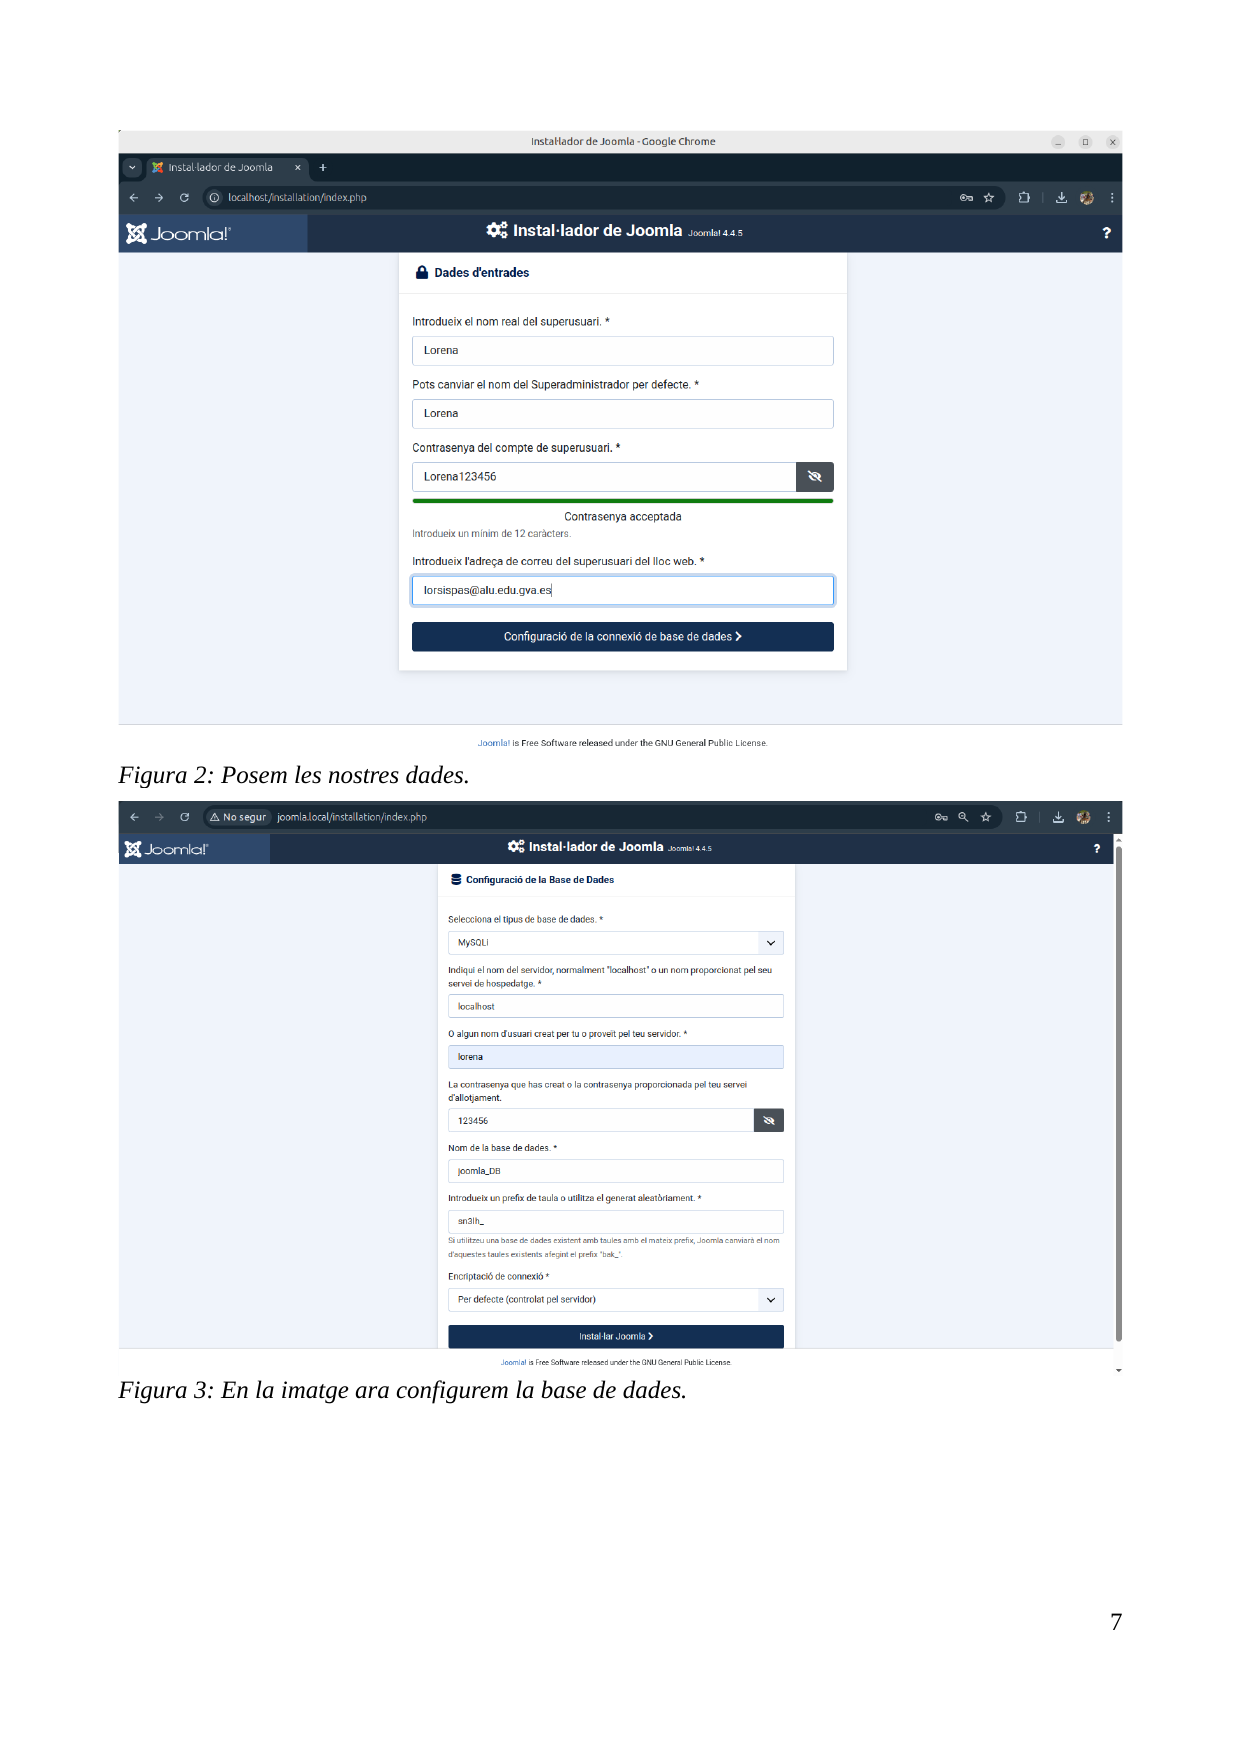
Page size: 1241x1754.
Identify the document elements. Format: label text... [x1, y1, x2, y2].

picture [118, 130, 1123, 760]
text Figura 3: En la imatge ara configurem la base de dades. [118, 1376, 1123, 1404]
picture [118, 801, 1123, 1376]
text Figura 2: Posem les nostres dades. [118, 760, 1123, 788]
